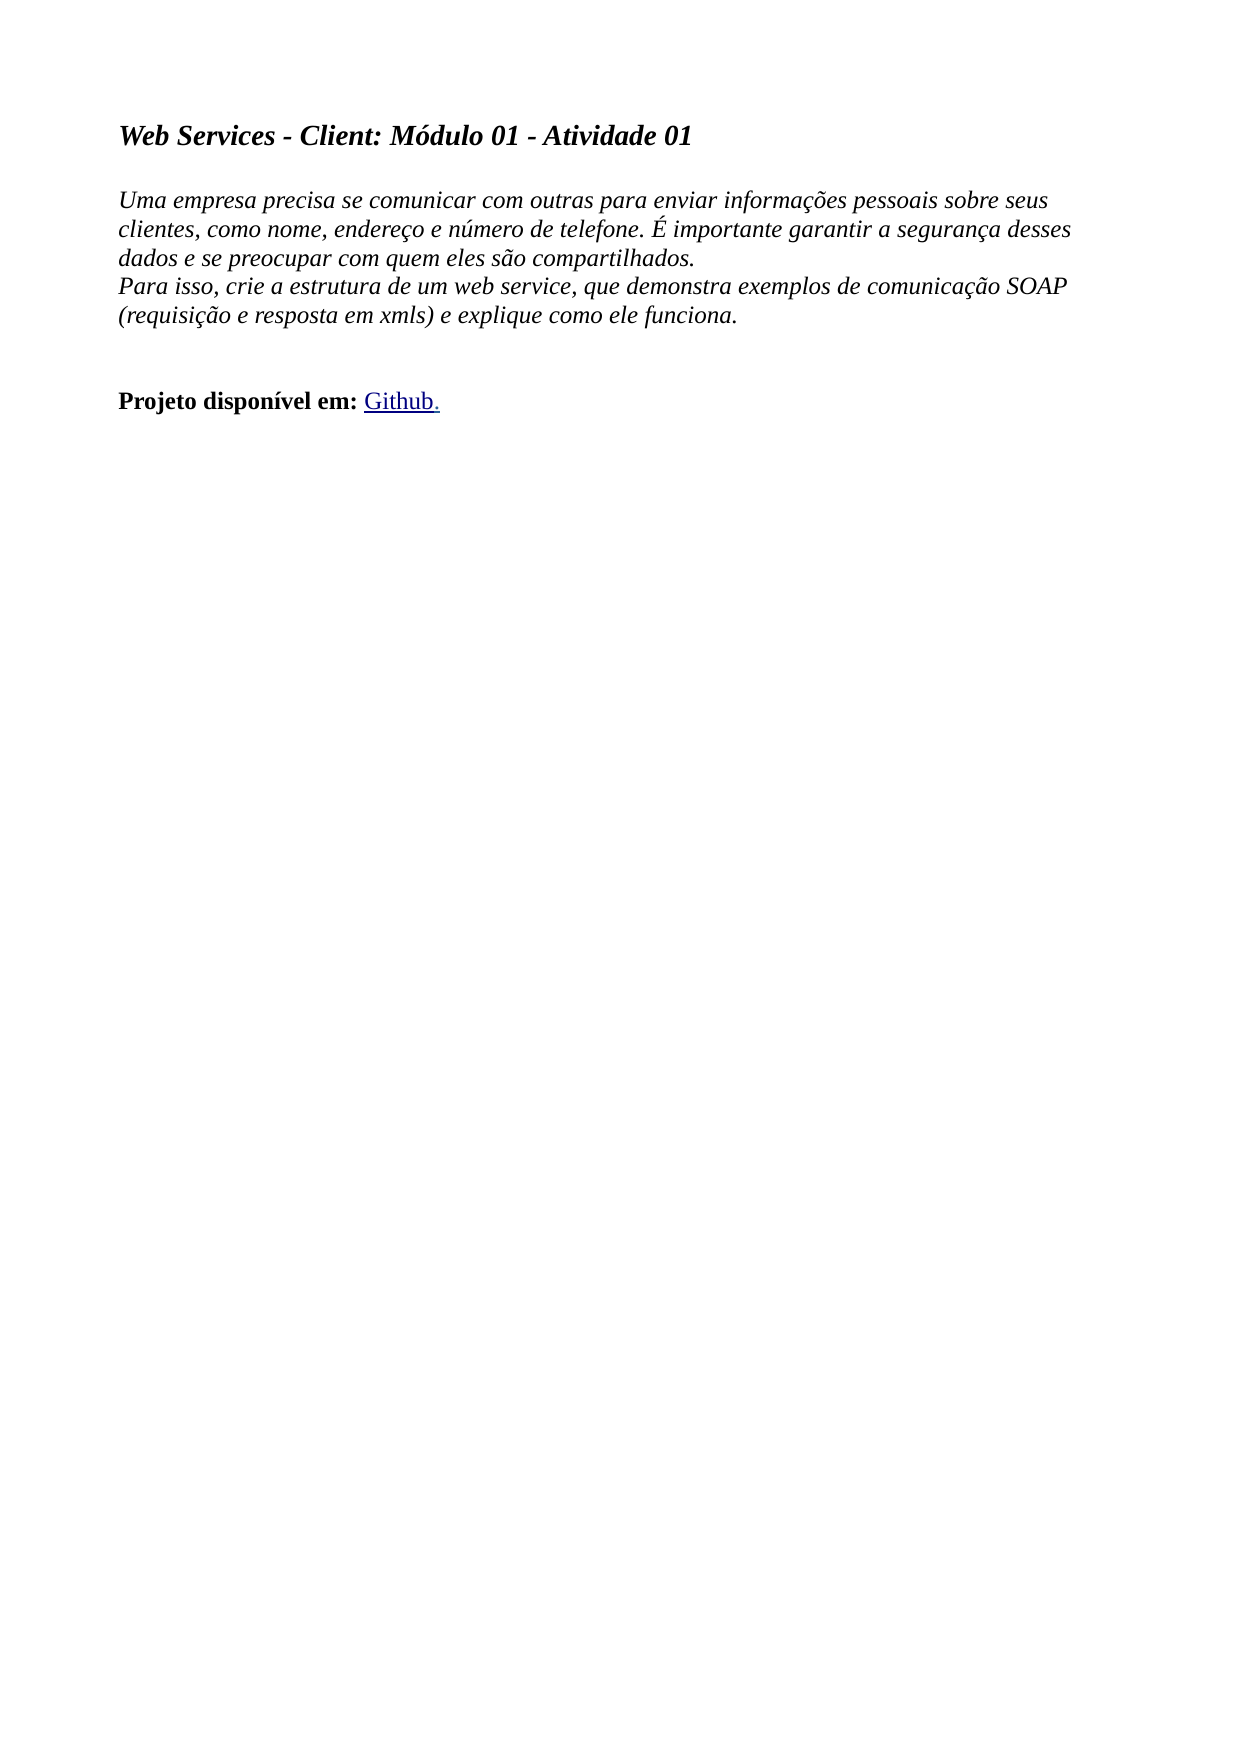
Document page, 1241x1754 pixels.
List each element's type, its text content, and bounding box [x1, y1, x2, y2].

text Web Services - Client: Módulo 01 - Atividade 01 [118, 118, 1122, 152]
text Uma empresa precisa se comunicar com outras para enviar informações pessoais sobre seus clientes, como nome, endereço e número de telefone. É importante garantir a segurança desses dados e se preocupar com quem eles são compartilhados. [118, 185, 1122, 271]
text Projeto disponível em: Github. [118, 386, 1122, 415]
text Para isso, crie a estrutura de um web service, que demonstra exemplos de comunicação SOAP (requisição e resposta em xmls) e explique como ele funciona. [118, 271, 1122, 329]
